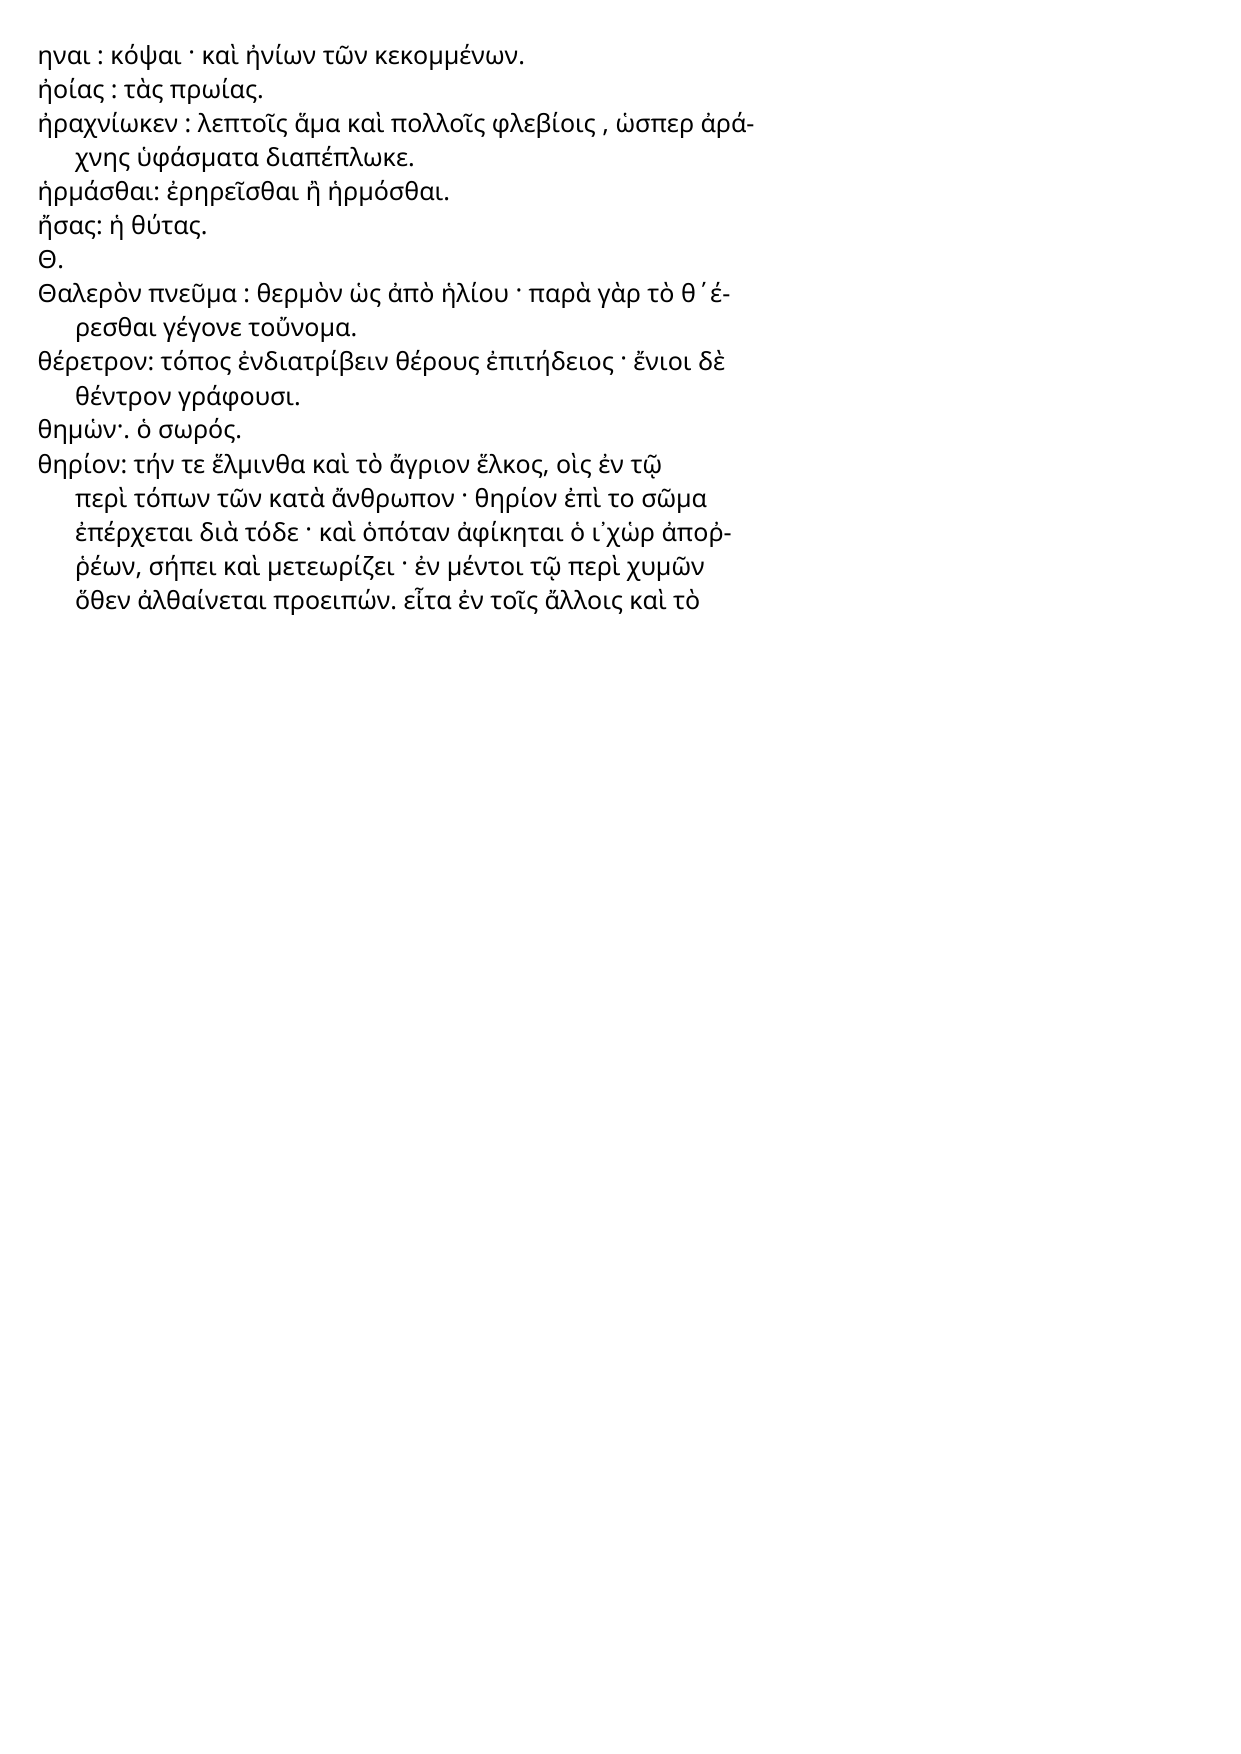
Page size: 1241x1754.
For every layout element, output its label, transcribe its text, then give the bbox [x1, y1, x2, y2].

text ἡρμάσθαι: ἐρηρεῖσθαι ἢ ἡρμόσθαι. ἤσας: ἡ θύτας. [37, 174, 1203, 242]
text θημὡν·. ὁ σωρός. [37, 412, 1203, 446]
text Θ. [37, 242, 1203, 276]
text ηναι : κόψαι · καὶ ἠνίων τῶν κεκομμένων. [37, 37, 1203, 72]
text ἠραχνίωκεν : λεπτοῖς ἅμα καὶ πολλοῖς φλεβίοις , ὡσπερ ἀρά- χνης ὑφάσματα διαπέπλωκε. [37, 106, 1203, 174]
text ἠοίας : τὰς πρωίας. [37, 72, 1203, 106]
text Θαλερὸν πνεῦμα : θερμὸν ὡς ἀπὸ ἡλίου · παρὰ γὰρ τὸ θ΄έ- ρεσθαι γέγονε τοὔνομα. [37, 276, 1203, 344]
text θέρετρον: τόπος ἐνδιατρίβειν θέρους ἐπιτήδειος · ἔνιοι δὲ θέντρον γράφουσι. [37, 344, 1203, 412]
text θηρίον: τήν τε ἕλμινθα καὶ τὸ ἄγριον ἕλκος, οὶς ἐν τῷ περὶ τόπων τῶν κατὰ ἄνθρωπον · θηρίον ἐπὶ το σῶμα ἐπέρχεται διὰ τόδε · καὶ ὁπόταν ἀφίκηται ὁ ι᾽χὡρ ἀποῤ- ῥέων, σήπει καὶ μετεωρίζει · ἐν μέντοι τῷ περὶ χυμῶν ὅθεν ἀλθαίνεται προειπών. εἶτα ἐν τοῖς ἄλλοις καὶ τὸ [37, 446, 1203, 617]
